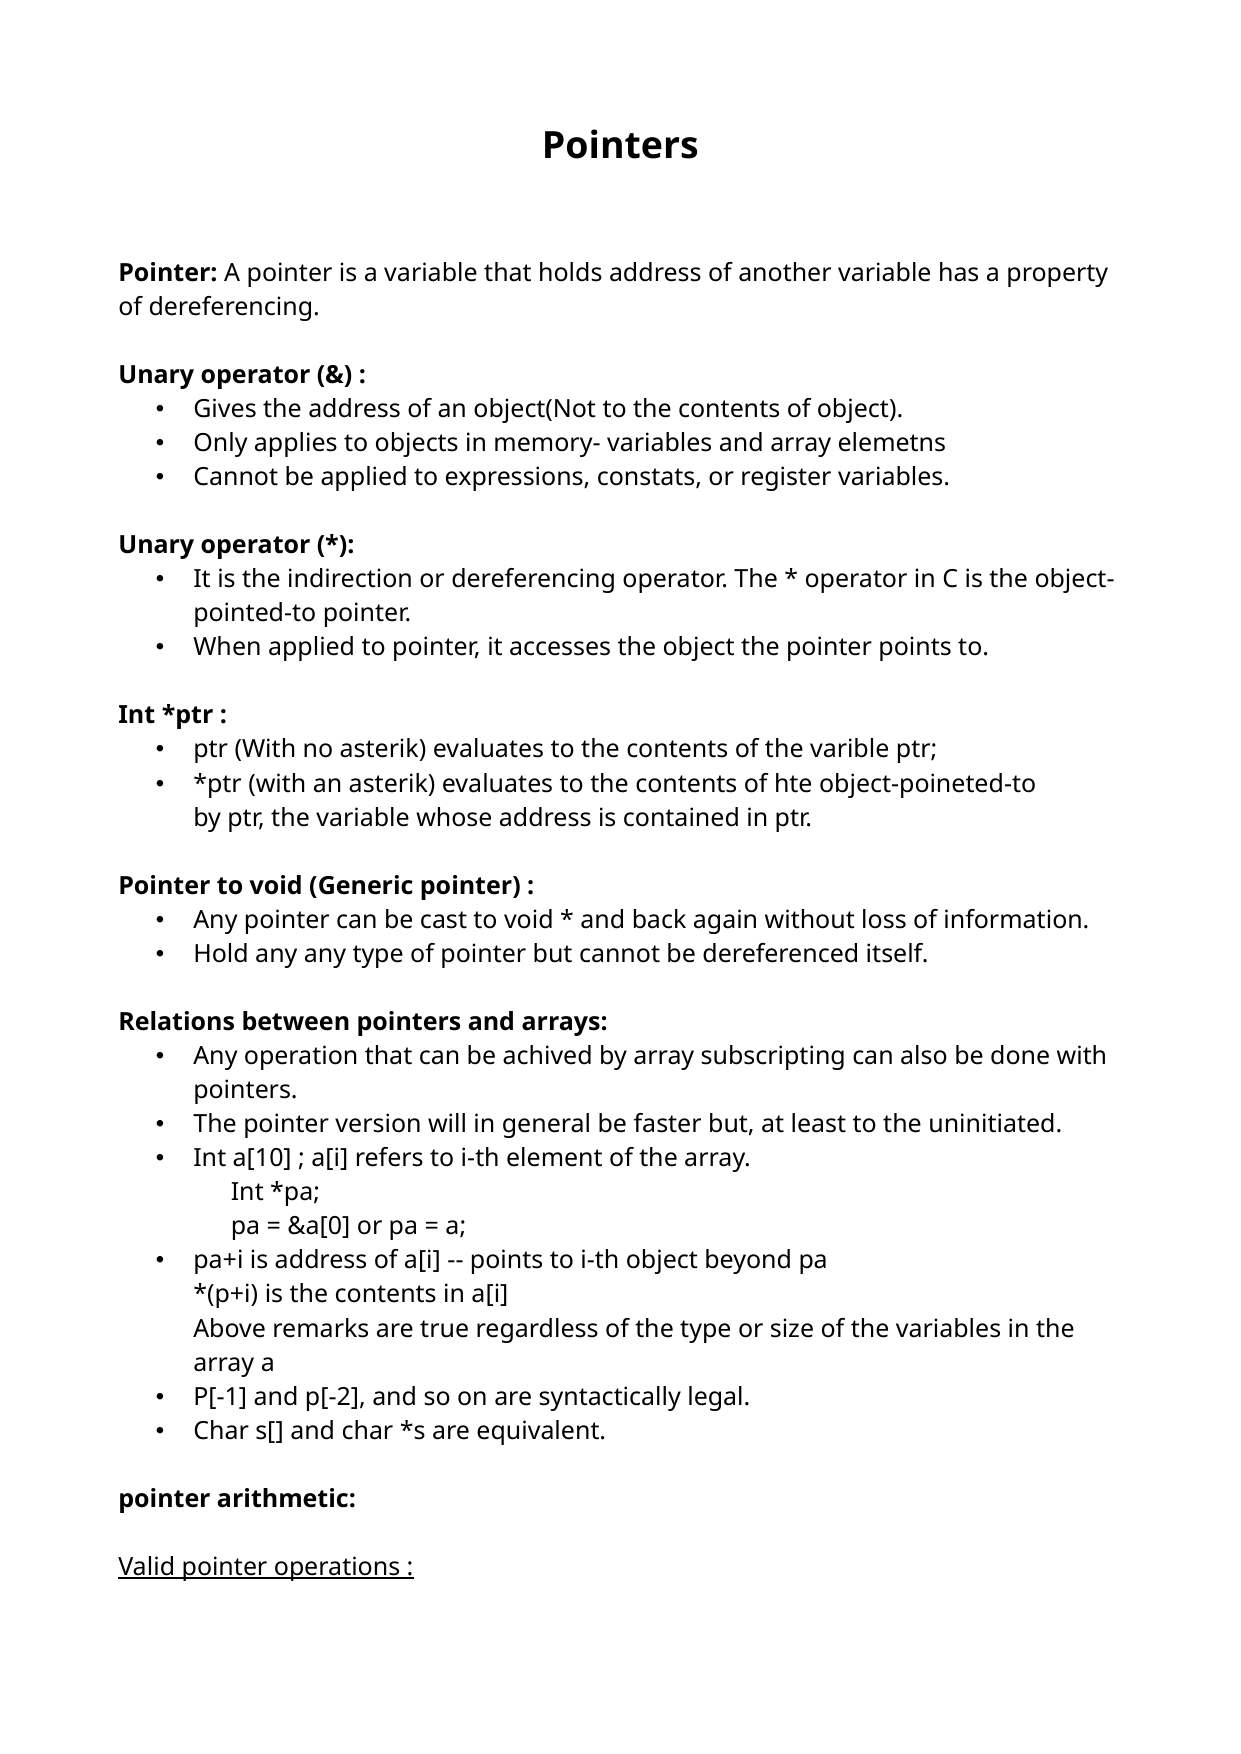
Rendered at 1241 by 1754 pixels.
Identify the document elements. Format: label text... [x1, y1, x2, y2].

list pa+i is address of a[i] -- points to i-th object beyond pa [156, 1242, 1122, 1276]
text pointer arithmetic: [118, 1481, 1122, 1514]
list *ptr (with an asterik) evaluates to the contents of hte object-poineted-to [156, 765, 1122, 799]
list by ptr, the variable whose address is contained in ptr. [156, 799, 1122, 833]
list Any operation that can be achived by array subscripting can also be done with pointers. [156, 1038, 1122, 1106]
list Char s[] and char *s are equivalent. [156, 1412, 1122, 1446]
text Pointer: A pointer is a variable that holds address of another variable has a property of dereferencing. [118, 254, 1122, 322]
list Only applies to objects in memory- variables and array elemetns [156, 424, 1122, 459]
text Unary operator (&) : [118, 356, 1122, 391]
text Int *ptr : [118, 697, 1122, 731]
list Gives the address of an object(Not to the contents of object). [156, 391, 1122, 424]
list The pointer version will in general be faster but, at least to the uninitiated. [156, 1106, 1122, 1140]
list Hold any any type of pointer but cannot be dereferenced itself. [156, 936, 1122, 969]
list P[-1] and p[-2], and so on are syntactically legal. [156, 1378, 1122, 1412]
text Pointers [118, 118, 1122, 169]
text Pointer to void (Generic pointer) : [118, 867, 1122, 901]
list Any pointer can be cast to void * and back again without loss of information. [156, 901, 1122, 936]
list pa = &a[0] or pa = a; [193, 1208, 1122, 1242]
list Int *pa; [193, 1174, 1122, 1208]
text Relations between pointers and arrays: [118, 1004, 1122, 1038]
list It is the indirection or dereferencing operator. The * operator in C is the object-pointed-to pointer. [156, 561, 1122, 629]
list Cannot be applied to expressions, constats, or register variables. [156, 459, 1122, 493]
list Above remarks are true regardless of the type or size of the variables in the array a [156, 1310, 1122, 1378]
list Int a[10] ; a[i] refers to i-th element of the array. [156, 1140, 1122, 1174]
list When applied to pointer, it accesses the object the pointer points to. [156, 629, 1122, 663]
list *(p+i) is the contents in a[i] [156, 1276, 1122, 1310]
list ptr (With no asterik) evaluates to the contents of the varible ptr; [156, 731, 1122, 765]
text Unary operator (*): [118, 527, 1122, 561]
text Valid pointer operations : [118, 1549, 1122, 1583]
